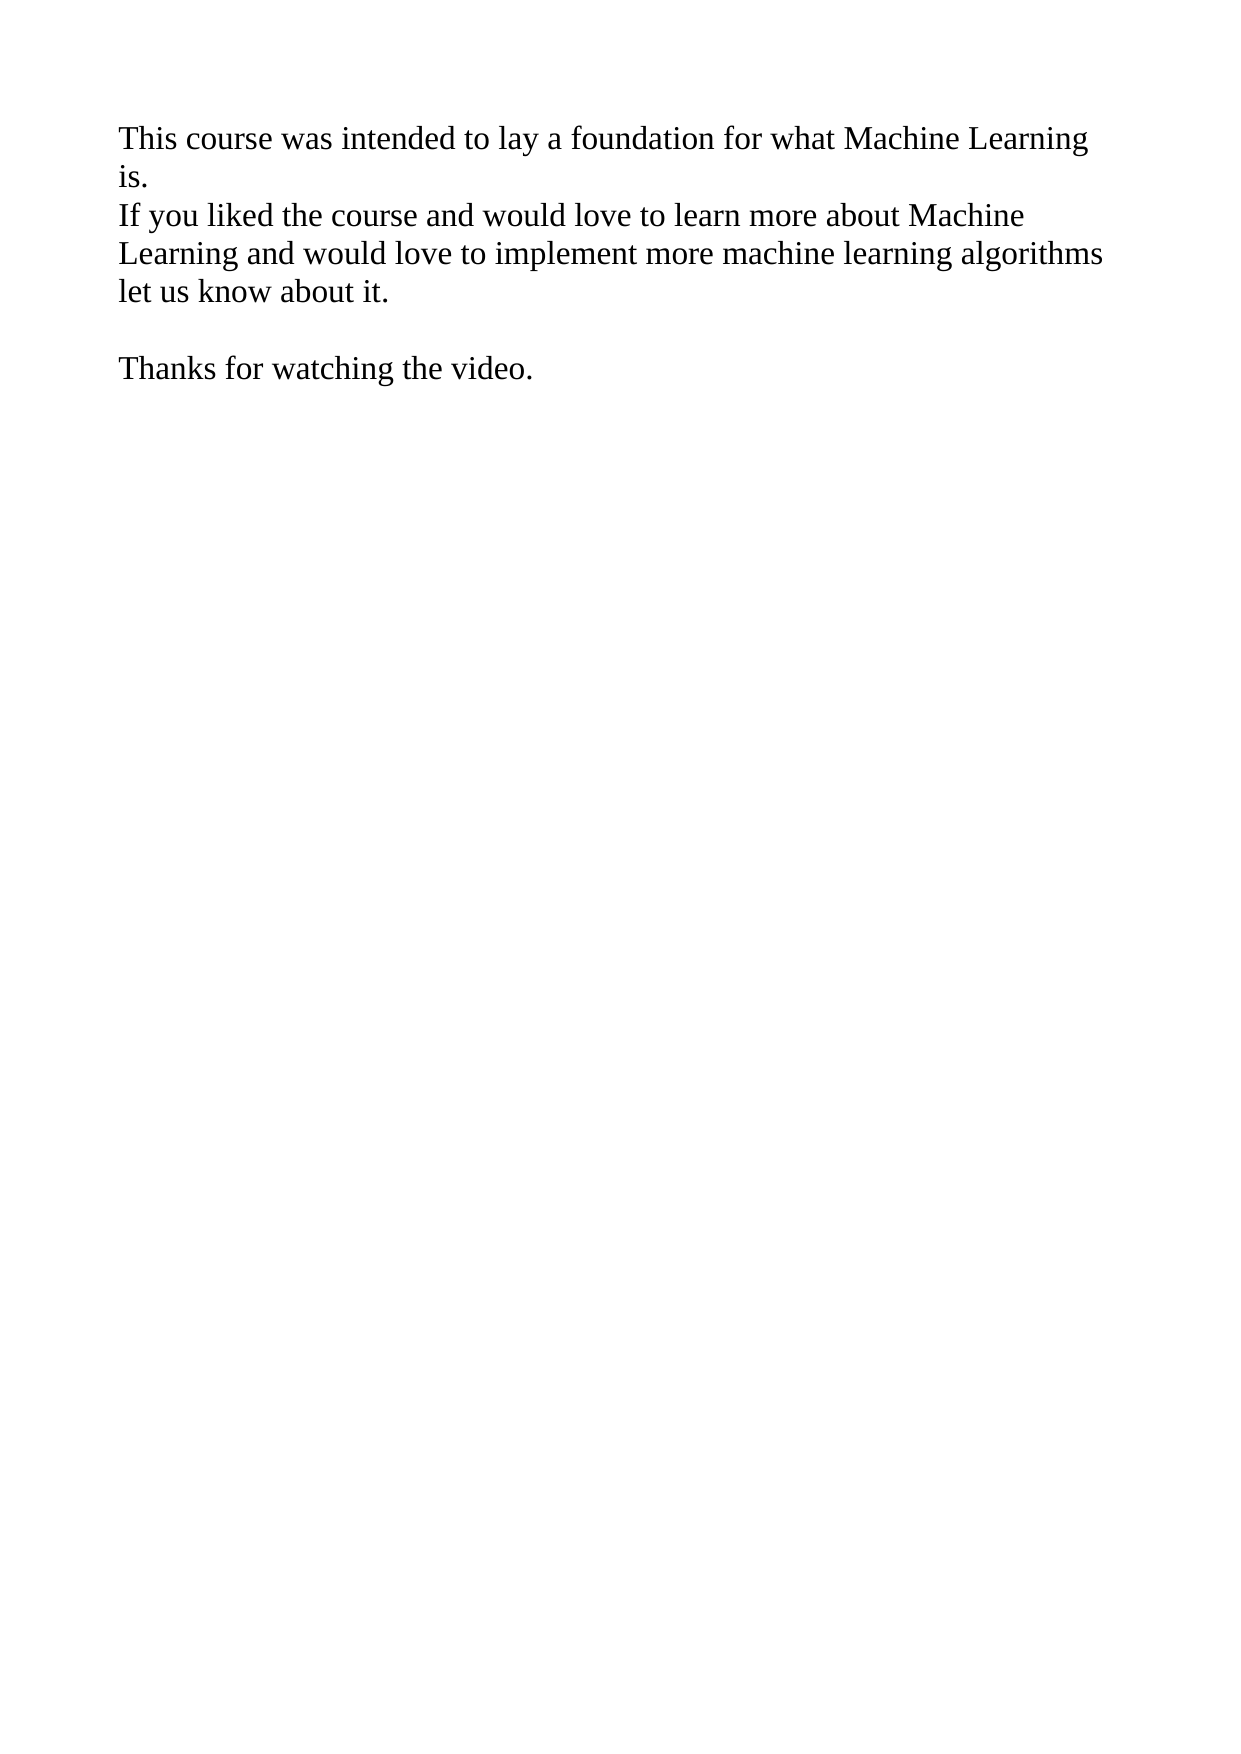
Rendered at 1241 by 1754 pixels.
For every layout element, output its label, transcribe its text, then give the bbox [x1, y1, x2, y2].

text If you liked the course and would love to learn more about Machine Learning and would love to implement more machine learning algorithms let us know about it. [118, 195, 1122, 310]
text Thanks for watching the video. [118, 348, 1122, 386]
text This course was intended to lay a foundation for what Machine Learning is. [118, 118, 1122, 195]
